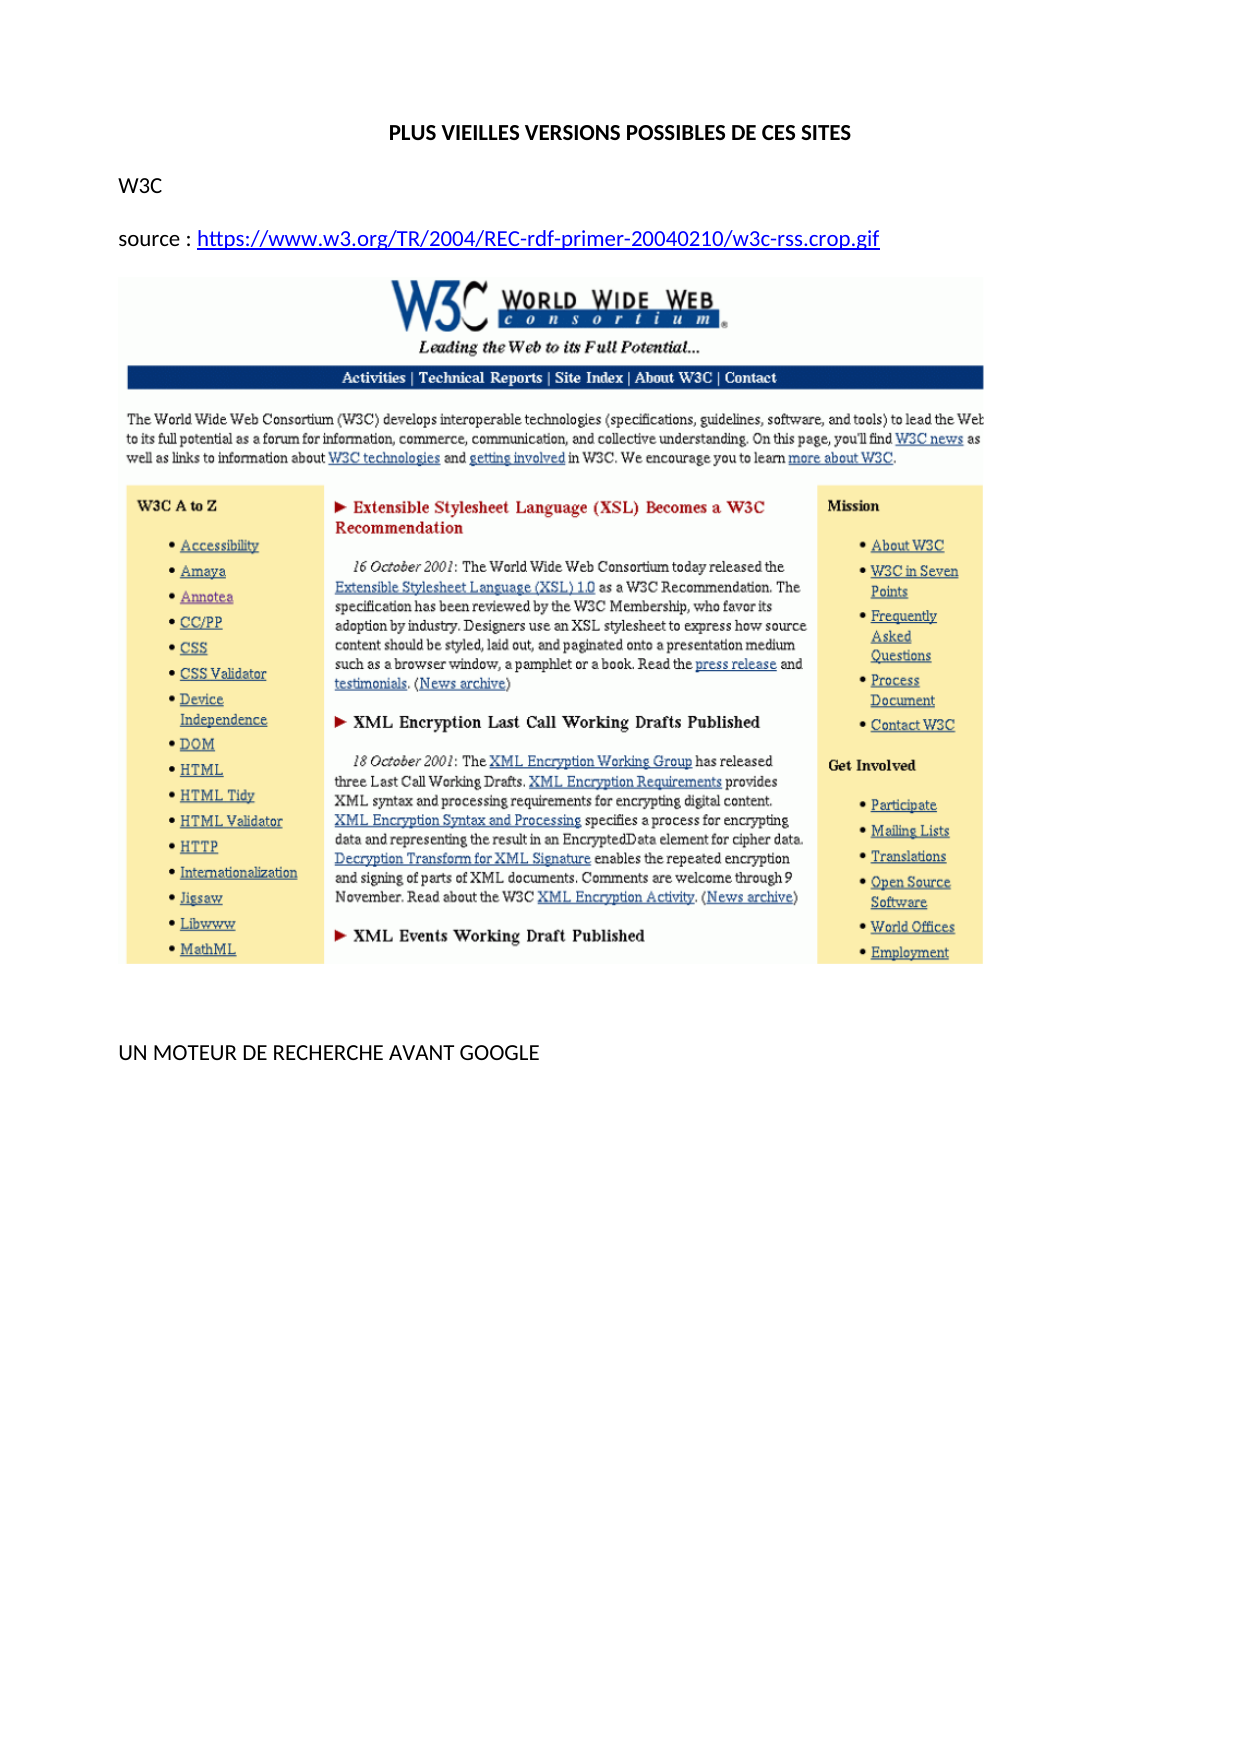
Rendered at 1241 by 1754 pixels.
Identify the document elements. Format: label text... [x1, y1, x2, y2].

text W3C [118, 171, 1122, 199]
text PLUS VIEILLES VERSIONS POSSIBLES DE CES SITES [118, 118, 1122, 146]
text source : https://www.w3.org/TR/2004/REC-rdf-primer-20040210/w3c-rss.crop.gif [118, 224, 1122, 252]
text UN MOTEUR DE RECHERCHE AVANT GOOGLE [118, 1038, 1122, 1067]
